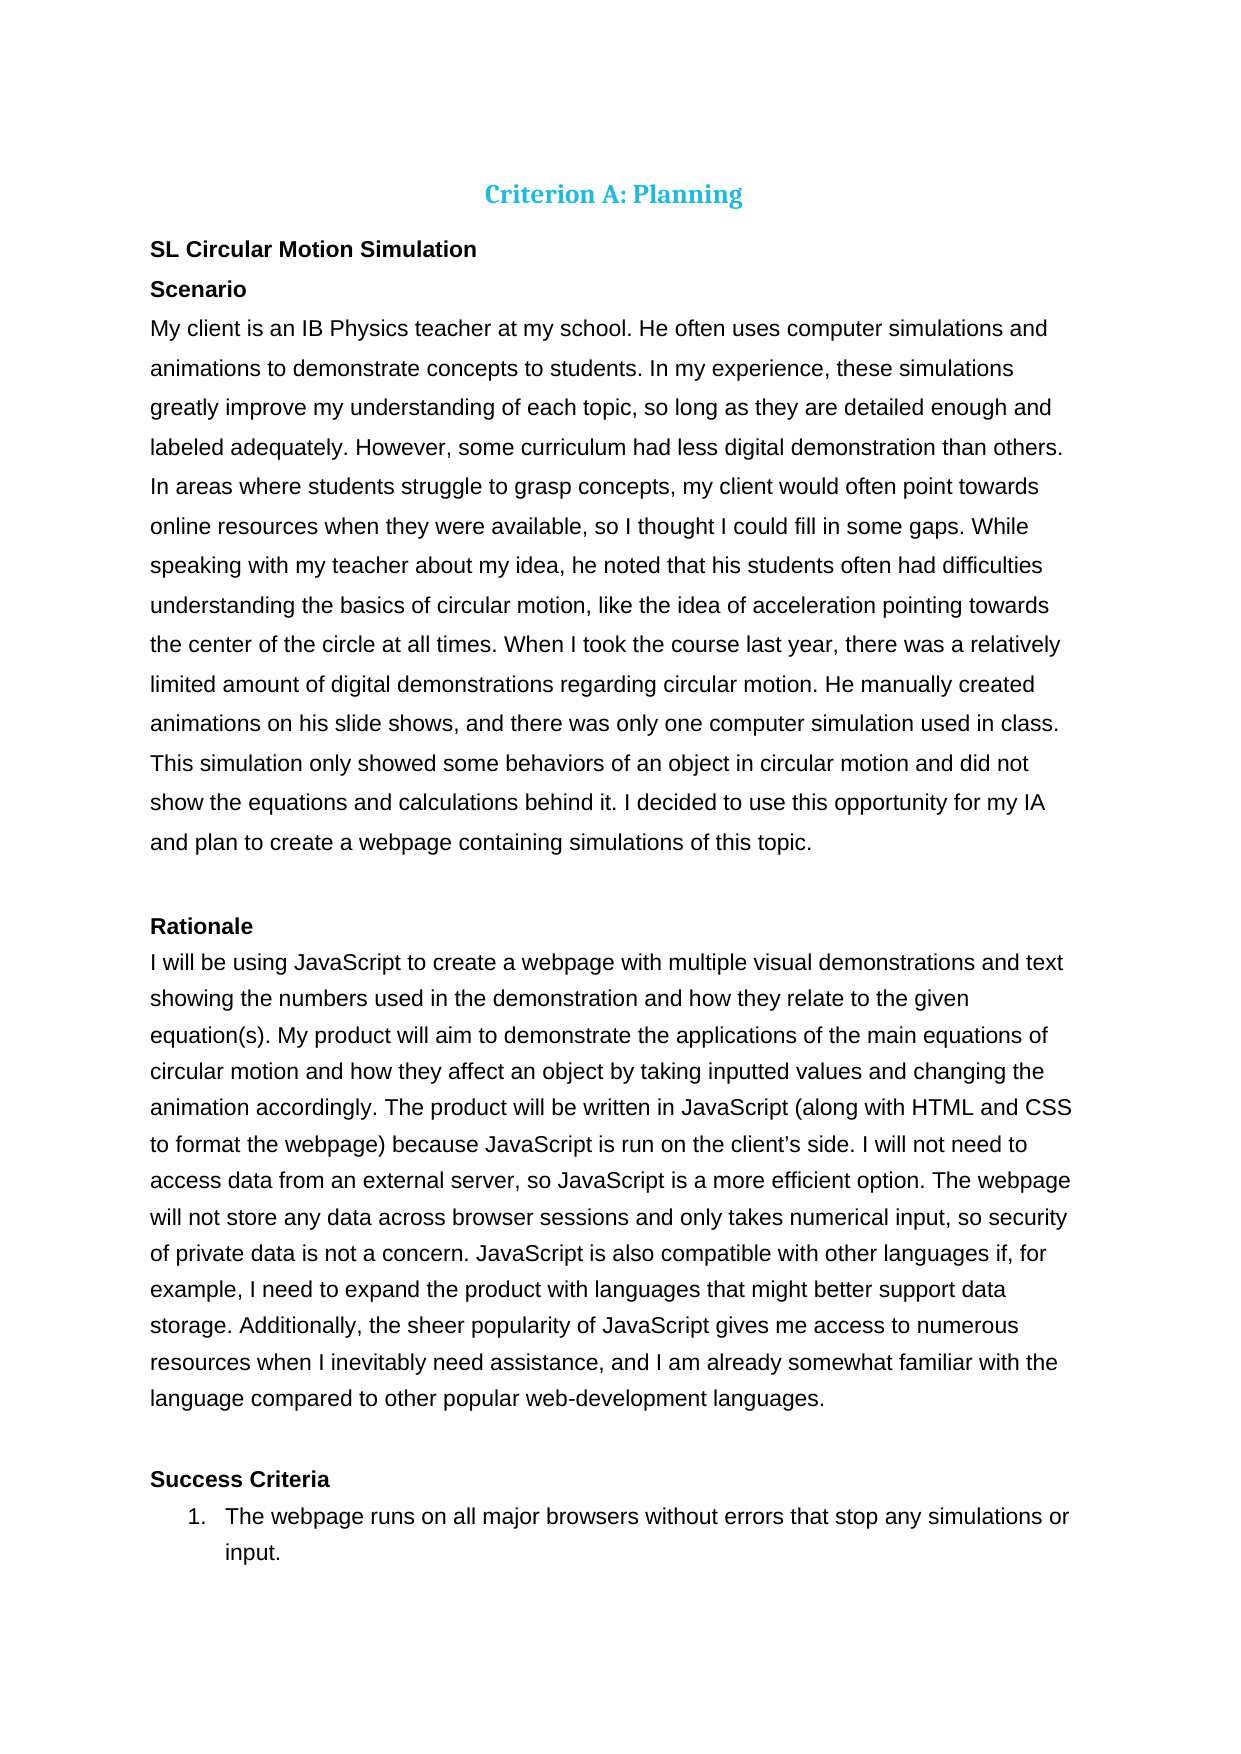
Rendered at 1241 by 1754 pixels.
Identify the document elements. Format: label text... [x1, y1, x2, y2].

list The webpage runs on all major browsers without errors that stop any simulations or input. [187, 1503, 1078, 1565]
text Criterion A: Planning [150, 179, 1078, 210]
text SL Circular Motion Simulation [150, 236, 1078, 263]
text Success Criteria [150, 1466, 1078, 1493]
text I will be using JavaScript to create a webpage with multiple visual demonstrations and text showing the numbers used in the demonstration and how they relate to the given equation(s). My product will aim to demonstrate the applications of the main equations of circular motion and how they affect an object by taking inputted values and changing the animation accordingly. The product will be written in JavaScript (along with HTML and CSS to format the webpage) because JavaScript is run on the client’s side. I will not need to access data from an external server, so JavaScript is a more efficient option. The webpage will not store any data across browser sessions and only takes numerical input, so security of private data is not a concern. JavaScript is also compatible with other languages if, for example, I need to expand the product with languages that might better support data storage. Additionally, the sheer popularity of JavaScript gives me access to numerous resources when I inevitably need assistance, and I am already somewhat familiar with the language compared to other popular web-development languages. [150, 949, 1078, 1412]
text Scenario [150, 276, 1078, 302]
text My client is an IB Physics teacher at my school. He often uses computer simulations and animations to demonstrate concepts to students. In my experience, these simulations greatly improve my understanding of each topic, so long as they are detailed enough and labeled adequately. However, some curriculum had less digital demonstration than others. In areas where students struggle to grasp concepts, my client would often point towards online resources when they were available, so I thought I could fill in some gaps. While speaking with my teacher about my idea, he noted that his students often had difficulties understanding the basics of circular motion, like the idea of acceleration pointing towards the center of the circle at all times. When I took the course last year, there was a relatively limited amount of digital demonstrations regarding circular motion. He manually created animations on his slide shows, and there was only one computer simulation used in class. This simulation only showed some behaviors of an object in circular motion and did not show the equations and calculations behind it. I decided to use this opportunity for my IA and plan to create a webpage containing simulations of this topic. [150, 315, 1078, 855]
text Rationale [150, 913, 1078, 939]
